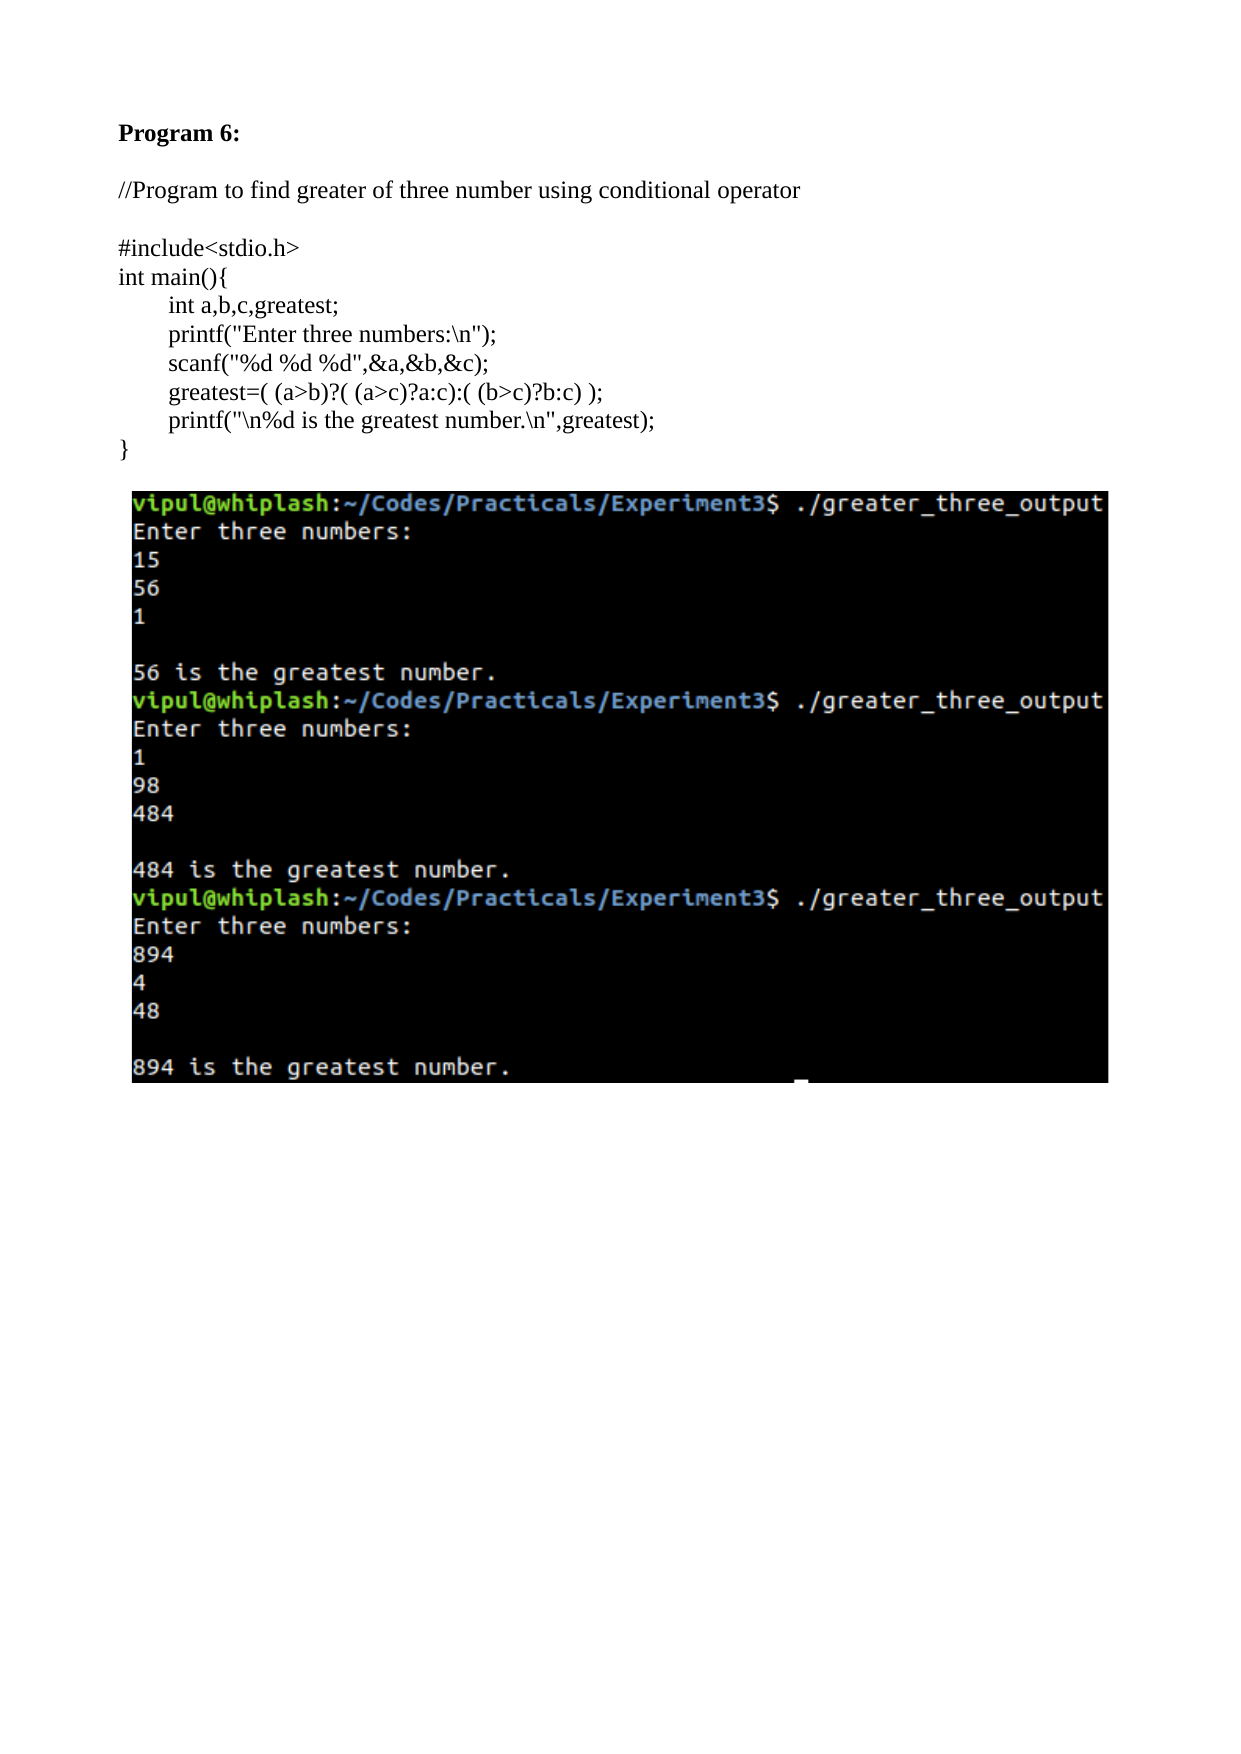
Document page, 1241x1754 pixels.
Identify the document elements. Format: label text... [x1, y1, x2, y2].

text printf("\n%d is the greatest number.\n",greatest); [118, 406, 1122, 434]
text } [118, 434, 1122, 463]
text //Program to find greater of three number using conditional operator [118, 176, 1122, 204]
text scanf("%d %d %d",&a,&b,&c); [118, 348, 1122, 377]
picture [131, 491, 1109, 1083]
text printf("Enter three numbers:\n"); [118, 319, 1122, 348]
text greatest=( (a>b)?( (a>c)?a:c):( (b>c)?b:c) ); [118, 377, 1122, 406]
text int main(){ [118, 262, 1122, 291]
text int a,b,c,greatest; [118, 291, 1122, 319]
text #include<stdio.h> [118, 233, 1122, 262]
text Program 6: [118, 118, 1122, 147]
